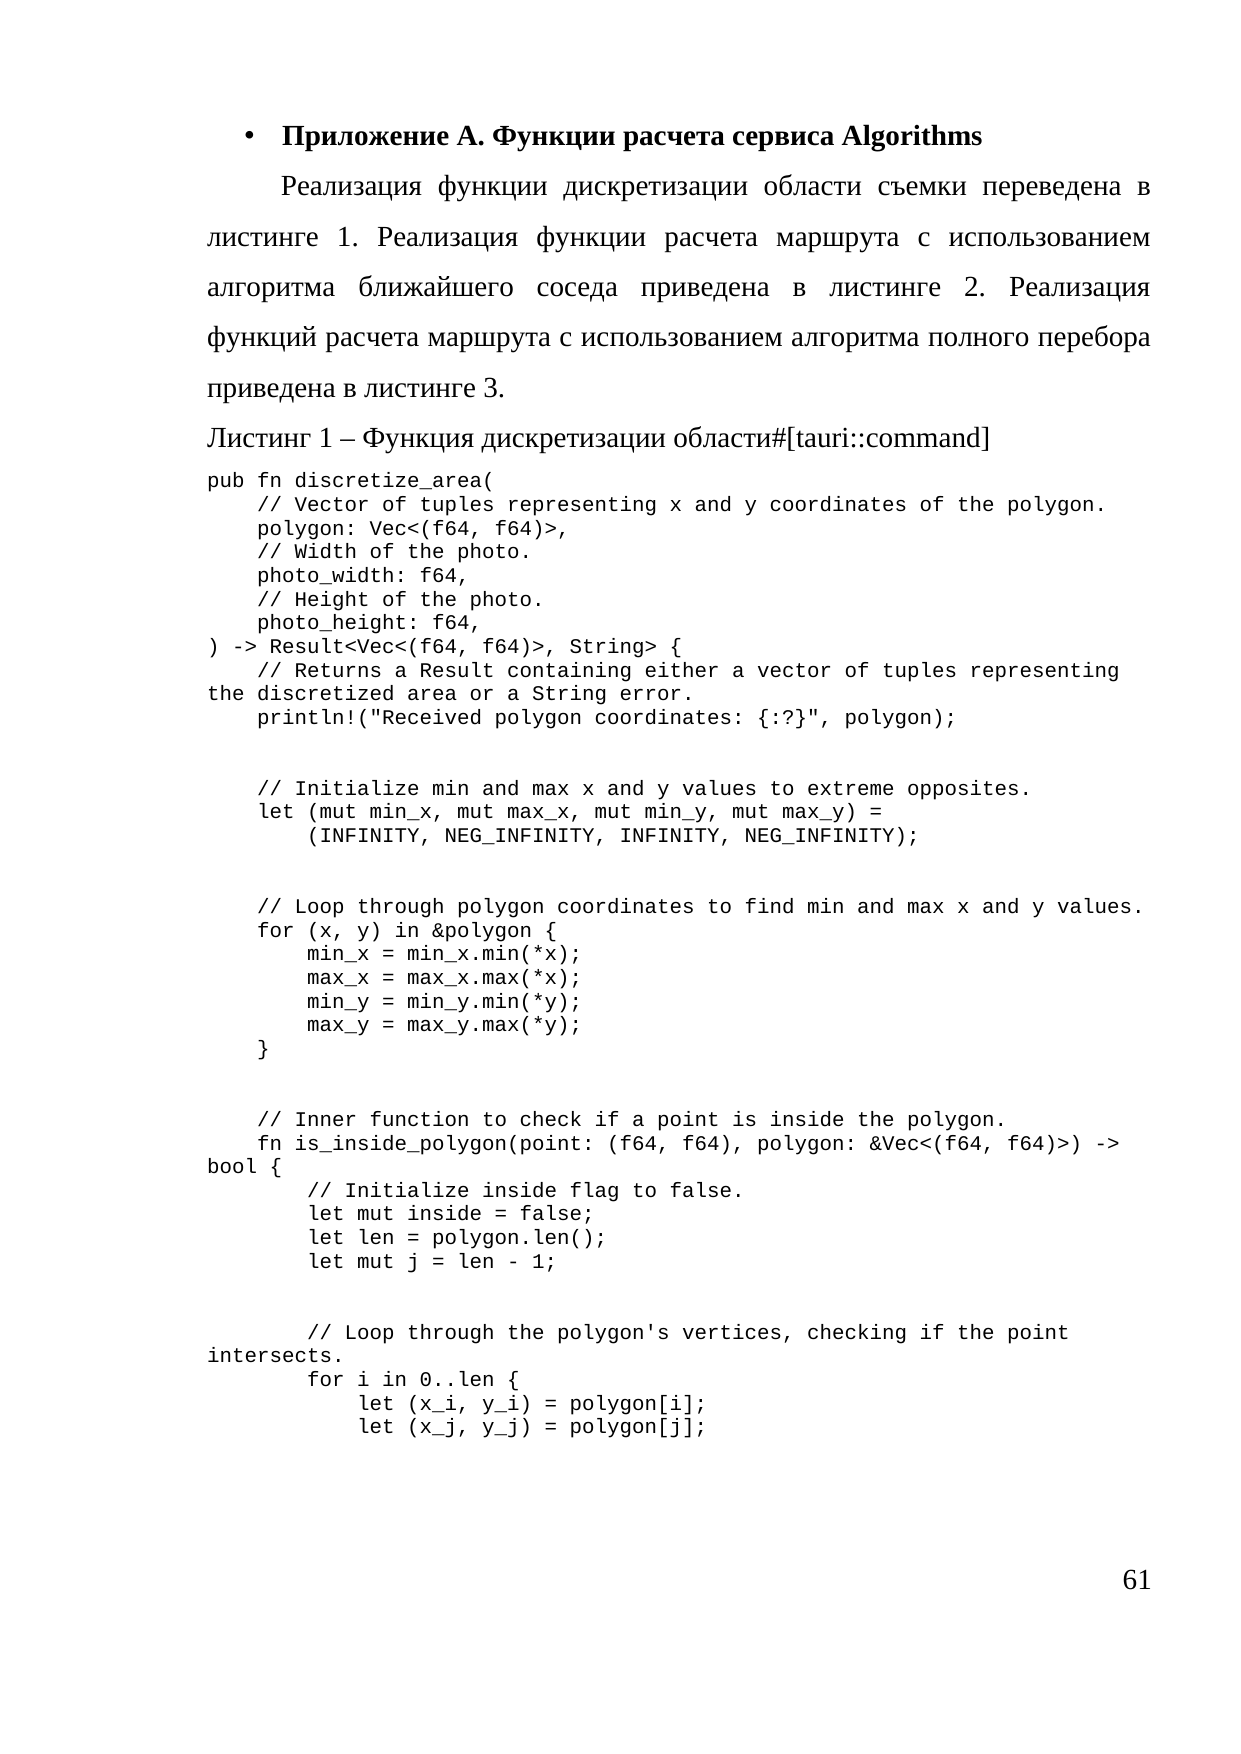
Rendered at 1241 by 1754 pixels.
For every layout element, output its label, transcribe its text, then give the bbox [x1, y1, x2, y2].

text pub fn discretize_area( [207, 470, 1152, 494]
text Реализация функции дискретизации области съемки переведена в листинге 1. Реализация функции расчета маршрута с использованием алгоритма ближайшего соседа приведена в листинге 2. Реализация функций расчета маршрута с использованием алгоритма полного перебора приведена в листинге 3. [207, 168, 1152, 403]
text max_y = max_y.max(*y); [207, 1014, 1152, 1038]
text // Width of the photo. [207, 541, 1152, 565]
text let (x_j, y_j) = polygon[j]; [207, 1416, 1152, 1440]
text min_y = min_y.min(*y); [207, 991, 1152, 1014]
list Приложение А. Функции расчета сервиса Algorithms [244, 118, 1152, 152]
text // Inner function to check if a point is inside the polygon. [207, 1109, 1152, 1132]
text Листинг 1 – Функция дискретизации области#[tauri::command] [207, 420, 1152, 454]
text photo_width: f64, [207, 565, 1152, 589]
text // Loop through the polygon's vertices, checking if the point intersects. [207, 1322, 1152, 1369]
text // Initialize min and max x and y values to extreme opposites. [207, 778, 1152, 801]
text } [207, 1038, 1152, 1062]
text fn is_inside_polygon(point: (f64, f64), polygon: &Vec<(f64, f64)>) -> bool { [207, 1132, 1152, 1180]
text for i in 0..len { [207, 1369, 1152, 1393]
text let len = polygon.len(); [207, 1227, 1152, 1251]
text for (x, y) in &polygon { [207, 920, 1152, 943]
text // Initialize inside flag to false. [207, 1180, 1152, 1203]
text polygon: Vec<(f64, f64)>, [207, 518, 1152, 541]
text // Loop through polygon coordinates to find min and max x and y values. [207, 896, 1152, 920]
text (INFINITY, NEG_INFINITY, INFINITY, NEG_INFINITY); [207, 825, 1152, 849]
text // Height of the photo. [207, 589, 1152, 612]
text // Returns a Result containing either a vector of tuples representing the discretized area or a String error. [207, 659, 1152, 707]
text println!("Received polygon coordinates: {:?}", polygon); [207, 707, 1152, 731]
text ) -> Result<Vec<(f64, f64)>, String> { [207, 636, 1152, 659]
text let mut j = len - 1; [207, 1251, 1152, 1274]
text max_x = max_x.max(*x); [207, 967, 1152, 991]
text let (x_i, y_i) = polygon[i]; [207, 1393, 1152, 1416]
text let mut inside = false; [207, 1203, 1152, 1227]
text min_x = min_x.min(*x); [207, 943, 1152, 967]
text let (mut min_x, mut max_x, mut min_y, mut max_y) = [207, 801, 1152, 825]
text photo_height: f64, [207, 612, 1152, 636]
text // Vector of tuples representing x and y coordinates of the polygon. [207, 494, 1152, 518]
